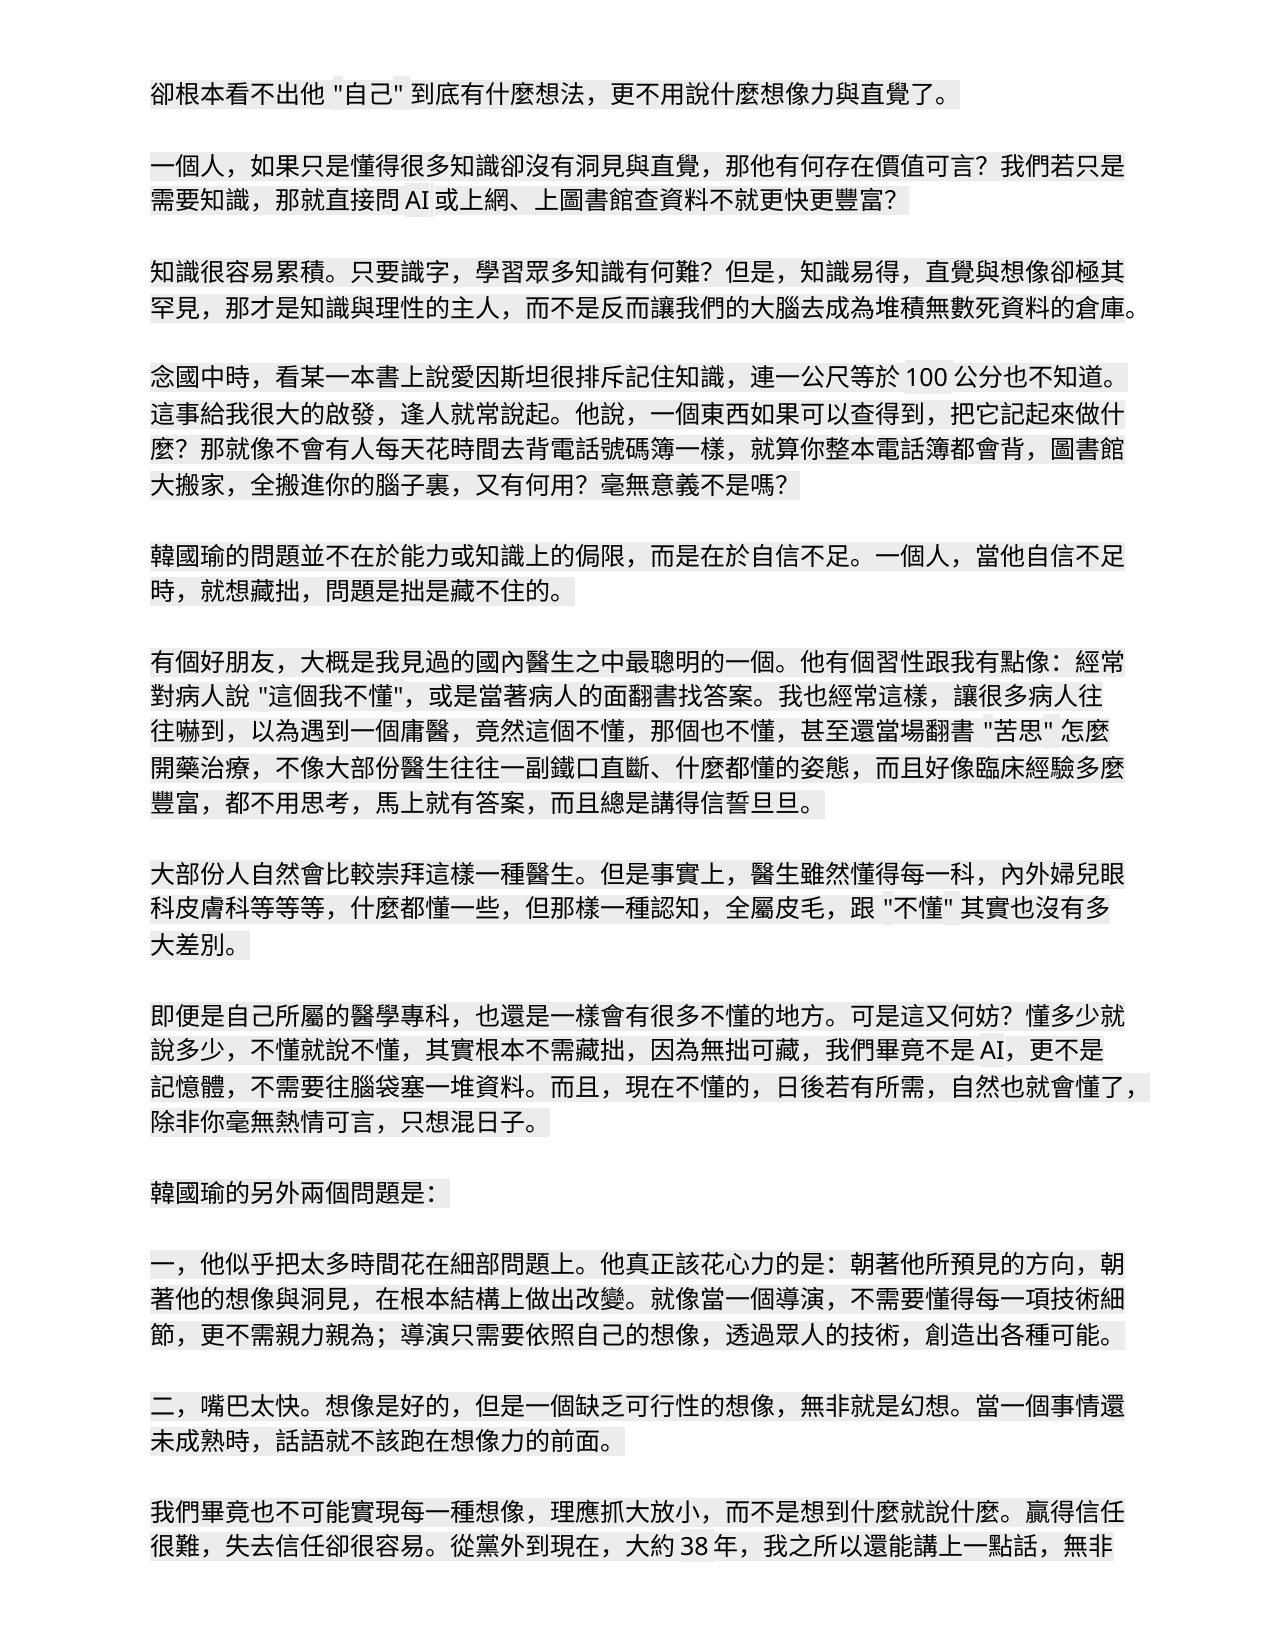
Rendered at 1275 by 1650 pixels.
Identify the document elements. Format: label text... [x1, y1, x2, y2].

text 唱點韓流的反調 (九) 陳真 2019. 05. 04. 之前說，郭台銘考了 20分，韓國瑜考了60分，其實韓同學的原始分數只有40分，是我偷偷給他加分。不過，加分是有根據的，不是亂加。 有個朋友是小留學生，國中沒念完就出國了，來到劍橋，是個化學博士，我初次認識他時就感覺他非常聰明。但我聽他說，在他出國前在台灣念國中，物理化學一般只考20分。但我相信，一個好的老師，當他遇到這樣一個理化考試只考20分的同學，應該也能看出他的資質不錯，而不會僅僅用成績去衡量。 我當然不是說韓國瑜是天才，而是說，資質往往不是反映在具體知識上，而是反映在某種直覺與洞見 (insight)，也就是說，跨越既有的知識，迅速找出問題、直接掌握問題本質的能力。其實不管是科學家或藝術家或介於兩者之間的哲學家，也許都很需要這樣一種能力。 愛因斯坦有句名言："想像力比知識更重要！" 他還有段話講得也非常好，特別值得那些從事教育的人謹記在心，可別因為珍珠蒙塵而把它當成廢棄物看待，反之，再怎麼閃閃發亮的塑膠珠子，依舊缺乏價值。 愛因斯坦那段話是這麼說的： "The intuitive mind is a sacred gift and the rational mind is a faithful servant. We have created a society that honors the servant and has for-gotten the gift. " (直覺式的心靈是上天的恩賜，而理性思維則只不過是它忠實的僕人。然而，我們卻創造了這樣一種社會：把榮耀全歸給僕人，卻遺忘了上蒼的恩賜。) 我給韓國瑜加分就是這麼來的。他能力有限，知識恐怕更是難以恭維，但他卻有一種迅速找到問題核心的直覺與熱情，因此，把他原本只考40分的考卷，加到60分，並不為過。 市面上很多人很喜歡嘲笑他的無知。所謂無知，就是知識貧乏。但我倒覺得這樣一種評價方式才是腦殘。 英國本地學生想讀劍橋、牛津是很難的，入學難度要遠比外國留學生高上許多。究竟難在哪，我也不是很清楚。但我曾聽一位老師提到過挑選學生的依據，他說：我並不在乎你懂得多少東西，但我在乎的是，你如何看待以及如何處理你有限的既有知識。 這些話其實相當 WITTGENSTEINIAN，也許可以用反面的方式來理解就是：比方說，市面上很多人總是很得意自己懂得這個，懂得那個，很喜歡吊書袋，以為這樣很厲害，但你卻根本看不出他 "自己" 到底有什麼想法，更不用說什麼想像力與直覺了。 一個人，如果只是懂得很多知識卻沒有洞見與直覺，那他有何存在價值可言？我們若只是需要知識，那就直接問AI或上網、上圖書館查資料不就更快更豐富？ 知識很容易累積。只要識字，學習眾多知識有何難？但是，知識易得，直覺與想像卻極其罕見，那才是知識與理性的主人，而不是反而讓我們的大腦去成為堆積無數死資料的倉庫。 念國中時，看某一本書上說愛因斯坦很排斥記住知識，連一公尺等於100公分也不知道。這事給我很大的啟發，逢人就常說起。他說，一個東西如果可以查得到，把它記起來做什麼？那就像不會有人每天花時間去背電話號碼簿一樣，就算你整本電話簿都會背，圖書館大搬家，全搬進你的腦子裏，又有何用？毫無意義不是嗎？ 韓國瑜的問題並不在於能力或知識上的侷限，而是在於自信不足。一個人，當他自信不足時，就想藏拙，問題是拙是藏不住的。 有個好朋友，大概是我見過的國內醫生之中最聰明的一個。他有個習性跟我有點像：經常對病人說 "這個我不懂"，或是當著病人的面翻書找答案。我也經常這樣，讓很多病人往往嚇到，以為遇到一個庸醫，竟然這個不懂，那個也不懂，甚至還當場翻書 "苦思" 怎麼開藥治療，不像大部份醫生往往一副鐵口直斷、什麼都懂的姿態，而且好像臨床經驗多麼豐富，都不用思考，馬上就有答案，而且總是講得信誓旦旦。 大部份人自然會比較崇拜這樣一種醫生。但是事實上，醫生雖然懂得每一科，內外婦兒眼科皮膚科等等等，什麼都懂一些，但那樣一種認知，全屬皮毛，跟 "不懂" 其實也沒有多大差別。 即便是自己所屬的醫學專科，也還是一樣會有很多不懂的地方。可是這又何妨？懂多少就說多少，不懂就說不懂，其實根本不需藏拙，因為無拙可藏，我們畢竟不是AI，更不是記憶體，不需要往腦袋塞一堆資料。而且，現在不懂的，日後若有所需，自然也就會懂了，除非你毫無熱情可言，只想混日子。 韓國瑜的另外兩個問題是： 一，他似乎把太多時間花在細部問題上。他真正該花心力的是：朝著他所預見的方向，朝著他的想像與洞見，在根本結構上做出改變。就像當一個導演，不需要懂得每一項技術細節，更不需親力親為；導演只需要依照自己的想像，透過眾人的技術，創造出各種可能。 二，嘴巴太快。想像是好的，但是一個缺乏可行性的想像，無非就是幻想。當一個事情還未成熟時，話語就不該跑在想像力的前面。 我們畢竟也不可能實現每一種想像，理應抓大放小，而不是想到什麼就說什麼。贏得信任很難，失去信任卻很容易。從黨外到現在，大約38年，我之所以還能講上一點話，無非也只是因為在我企圖說對事情之前，我儘可能減少犯錯；儘可能知百說一，儘可能把一說成一，"把是說成是，把不是說成不是" (亞里斯多德語)，很有把握的話才講，錯誤自然就能減少。 [150, 75, 1125, 1562]
